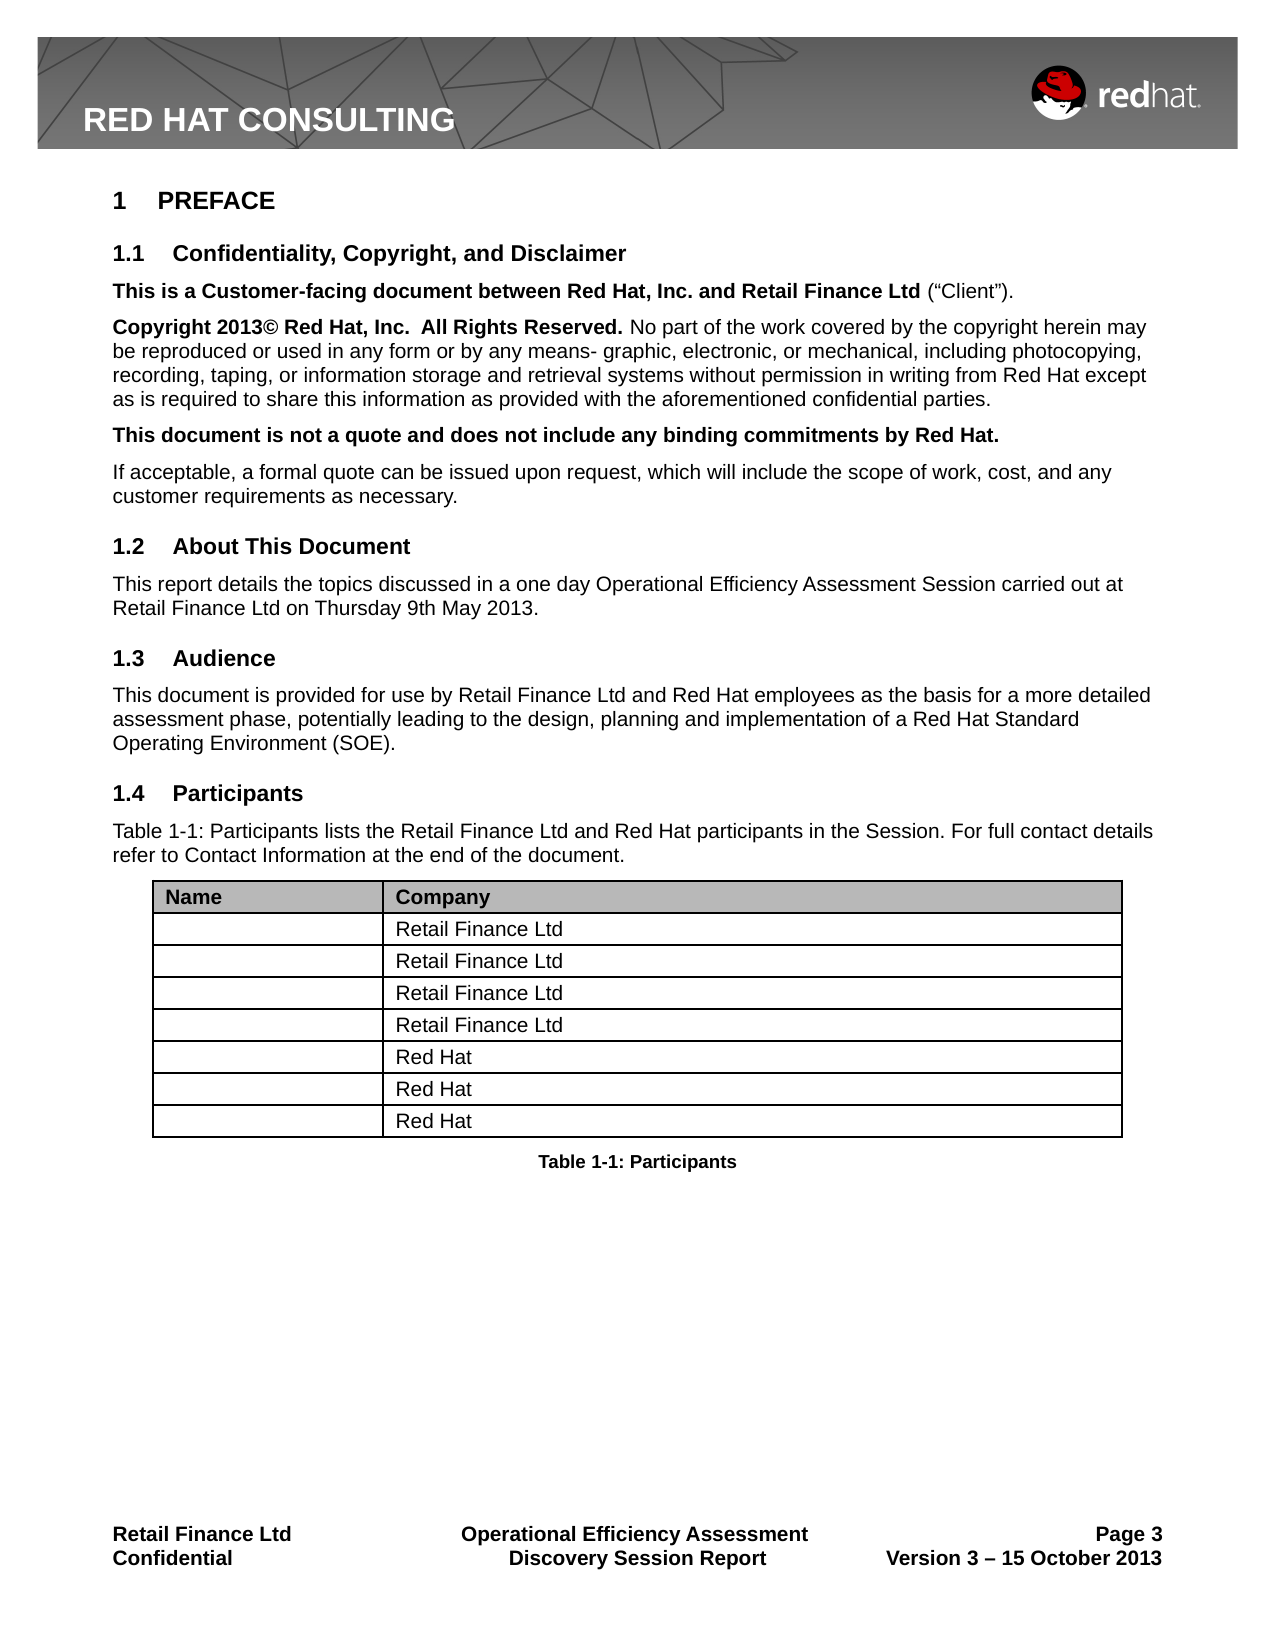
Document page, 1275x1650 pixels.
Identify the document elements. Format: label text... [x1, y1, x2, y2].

subtitle About This Document [112, 533, 1162, 559]
table_header Name [154, 882, 382, 912]
table_cell [154, 1074, 382, 1104]
text This is a Customer-facing document between Red Hat, Inc. and Retail Finance Ltd (“Client”). [112, 278, 1162, 302]
table_cell [154, 978, 382, 1008]
text This document is not a quote and does not include any binding commitments by Red Hat. [112, 423, 1162, 447]
table_cell Retail Finance Ltd [384, 978, 1121, 1008]
table_cell [154, 1106, 382, 1136]
table_cell Retail Finance Ltd [384, 946, 1121, 976]
table_cell [154, 1010, 382, 1040]
table_cell Red Hat [384, 1074, 1121, 1104]
text This document is provided for use by Retail Finance Ltd and Red Hat employees as the basis for a more detailed assessment phase, potentially leading to the design, planning and implementation of a Red Hat Standard Operating Environment (SOE). [112, 683, 1162, 755]
table_cell Red Hat [384, 1106, 1121, 1136]
text If acceptable, a formal quote can be issued upon request, which will include the scope of work, cost, and any customer requirements as necessary. [112, 460, 1162, 508]
subtitle Audience [112, 644, 1162, 671]
table_cell [154, 946, 382, 976]
table_header Company [384, 882, 1121, 912]
text Copyright 2013© Red Hat, Inc. All Rights Reserved. No part of the work covered by the copyright herein may be reproduced or used in any form or by any means- graphic, electronic, or mechanical, including photocopying, recording, taping, or information storage and retrieval systems without permission in writing from Red Hat except as is required to share this information as provided with the aforementioned confidential parties. [112, 315, 1162, 411]
subtitle Confidentiality, Copyright, and Disclaimer [112, 240, 1162, 266]
picture [37, 37, 1238, 149]
table_cell Retail Finance Ltd [384, 1010, 1121, 1040]
text Table 1-1: Participants lists the Retail Finance Ltd and Red Hat participants in the Session. For full contact details refer to Contact Information at the end of the document. [112, 819, 1162, 867]
table_cell Red Hat [384, 1042, 1121, 1072]
table_cell [154, 914, 382, 944]
subtitle Preface [112, 186, 1162, 215]
subtitle Participants [112, 780, 1162, 807]
text Table 1-1: Participants [112, 1151, 1162, 1172]
text This report details the topics discussed in a one day Operational Efficiency Assessment Session carried out at Retail Finance Ltd on Thursday 9th May 2013. [112, 572, 1162, 619]
table_cell [154, 1042, 382, 1072]
table_cell Retail Finance Ltd [384, 914, 1121, 944]
